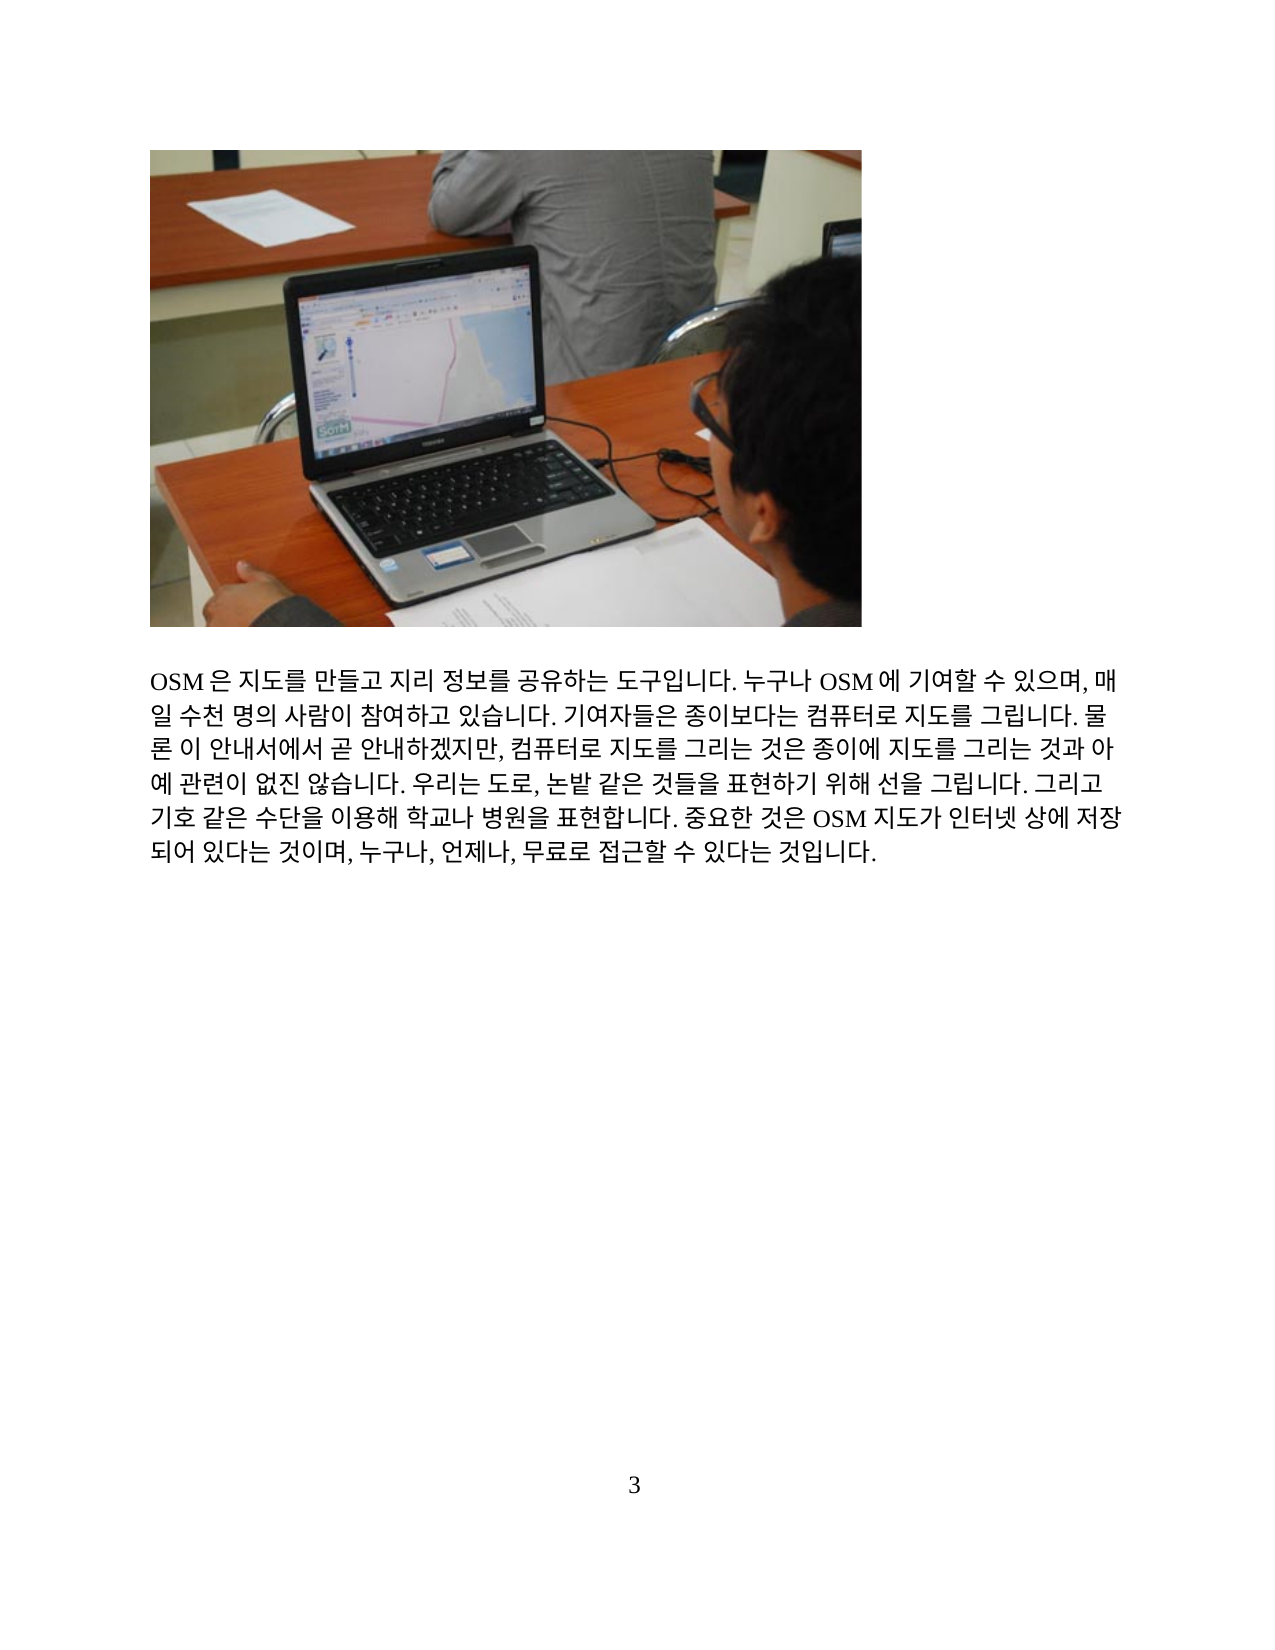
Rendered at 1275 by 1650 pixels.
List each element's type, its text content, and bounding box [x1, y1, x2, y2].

picture [150, 150, 862, 627]
text OSM은 지도를 만들고 지리 정보를 공유하는 도구입니다. 누구나 OSM에 기여할 수 있으며, 매일 수천 명의 사람이 참여하고 있습니다. 기여자들은 종이보다는 컴퓨터로 지도를 그립니다. 물론 이 안내서에서 곧 안내하겠지만, 컴퓨터로 지도를 그리는 것은 종이에 지도를 그리는 것과 아예 관련이 없진 않습니다. 우리는 도로, 논밭 같은 것들을 표현하기 위해 선을 그립니다. 그리고 기호 같은 수단을 이용해 학교나 병원을 표현합니다. 중요한 것은 OSM 지도가 인터넷 상에 저장되어 있다는 것이며, 누구나, 언제나, 무료로 접근할 수 있다는 것입니다. [150, 664, 1125, 897]
